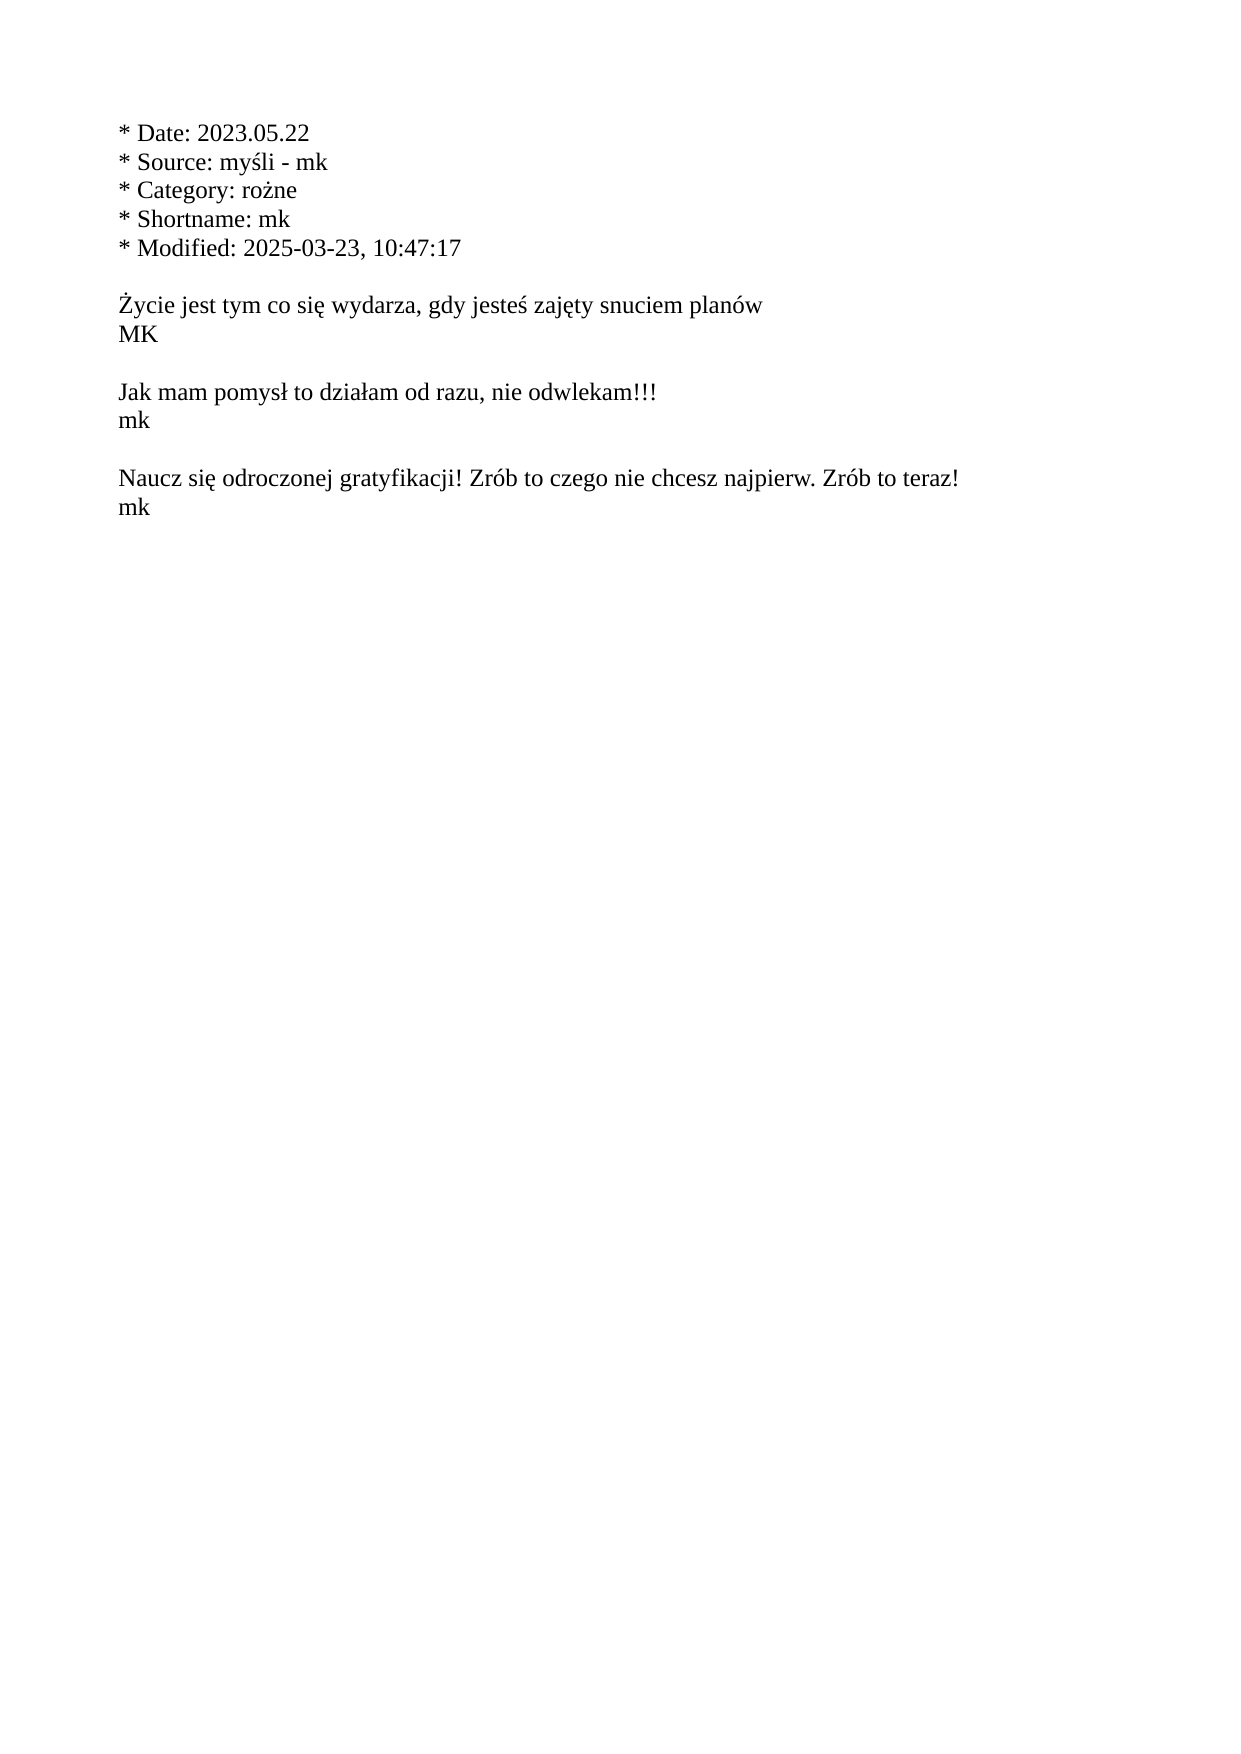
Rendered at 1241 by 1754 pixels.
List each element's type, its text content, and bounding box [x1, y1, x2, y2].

text * Category: rożne [118, 176, 1122, 204]
text Życie jest tym co się wydarza, gdy jesteś zajęty snuciem planów [118, 291, 1122, 319]
text Naucz się odroczonej gratyfikacji! Zrób to czego nie chcesz najpierw. Zrób to teraz! [118, 463, 1122, 492]
text * Shortname: mk [118, 204, 1122, 233]
text Jak mam pomysł to działam od razu, nie odwlekam!!! [118, 377, 1122, 406]
text * Modified: 2025-03-23, 10:46:51 [118, 233, 1122, 262]
text * Source: myśli - mk [118, 147, 1122, 176]
text mk [118, 406, 1122, 434]
text mk [118, 492, 1122, 521]
text * Date: 2023.05.22 [118, 118, 1122, 147]
text MK [118, 319, 1122, 348]
